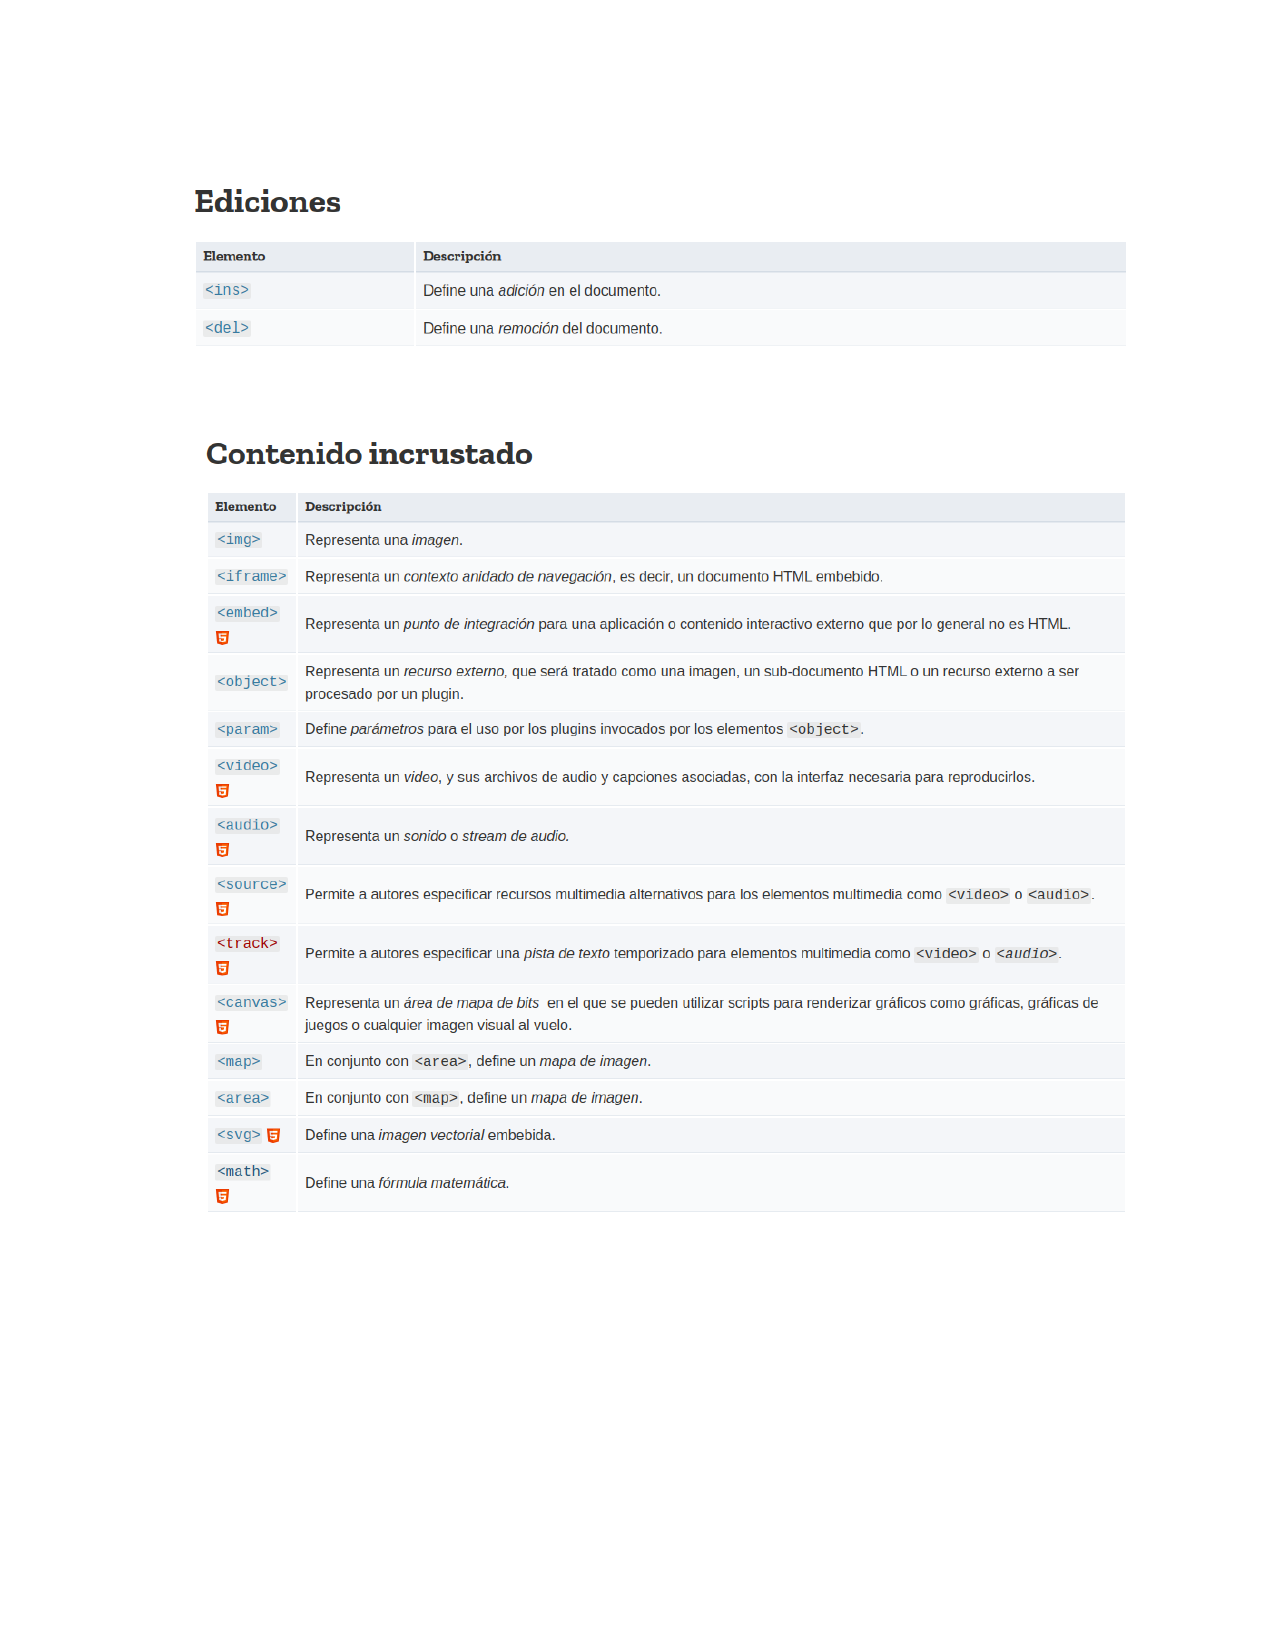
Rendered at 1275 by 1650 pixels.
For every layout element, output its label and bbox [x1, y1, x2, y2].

picture [103, 428, 1157, 1240]
picture [118, 175, 1157, 394]
